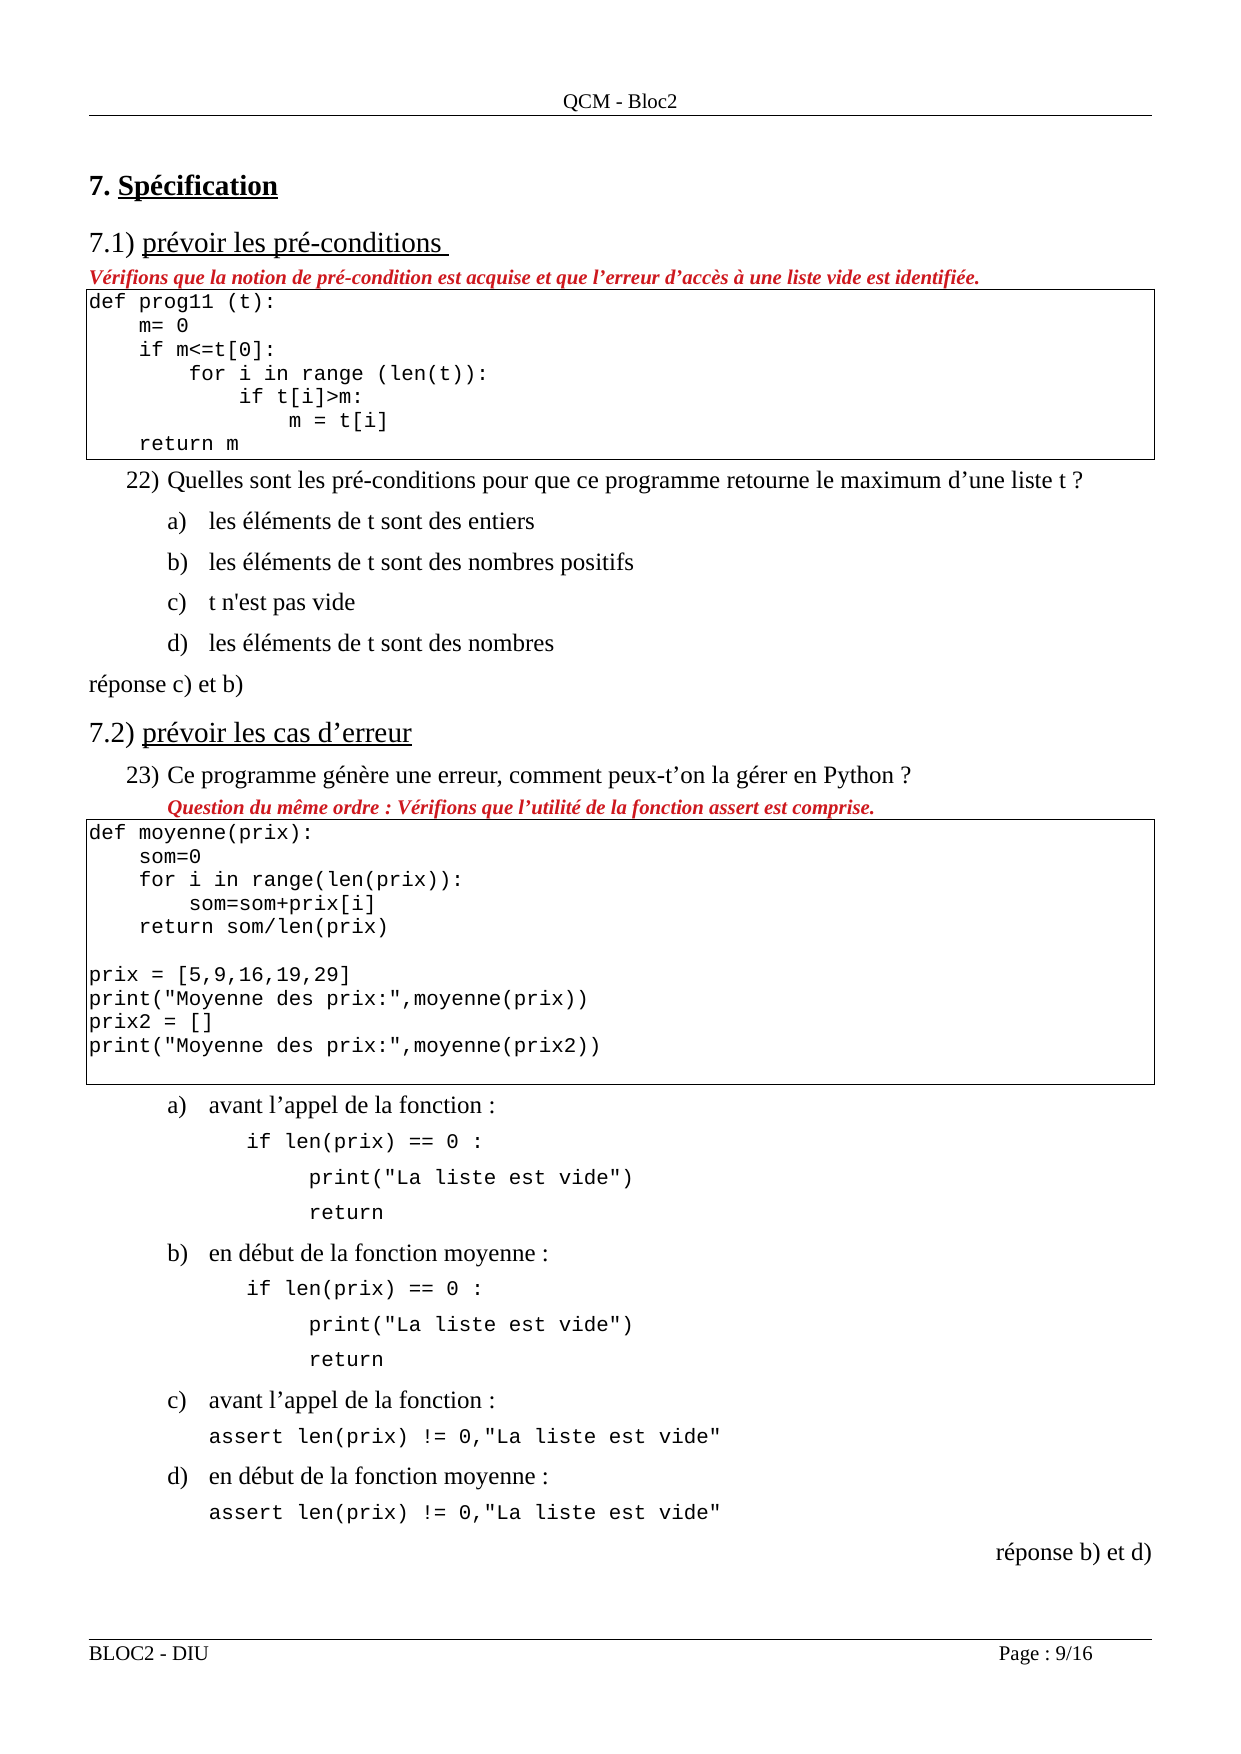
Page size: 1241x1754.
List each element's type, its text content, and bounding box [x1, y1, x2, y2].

subtitle Spécification [88, 168, 1152, 202]
list réponse b) et d) [88, 1537, 1152, 1566]
list assert len(prix) != 0,"La liste est vide" [167, 1426, 1152, 1449]
list en début de la fonction moyenne : [167, 1238, 1152, 1267]
text print("Moyenne des prix:",moyenne(prix2)) [88, 1035, 1152, 1058]
list Vérifions que la notion de pré-condition est acquise et que l’erreur d’accès à une liste vide est identifiée. [88, 265, 1152, 289]
text return m [87, 431, 1154, 459]
text prix = [5,9,16,19,29] [88, 964, 1152, 987]
list return [167, 1349, 1152, 1373]
text if t[i]>m: [88, 386, 1152, 410]
list les éléments de t sont des nombres positifs [167, 547, 1152, 576]
text prix2 = [] [88, 1011, 1152, 1035]
text m = t[i] [88, 410, 1152, 431]
list print("La liste est vide") [167, 1167, 1152, 1190]
subtitle prévoir les cas d’erreur [88, 715, 1152, 749]
list en début de la fonction moyenne : [167, 1461, 1152, 1490]
list if len(prix) == 0 : [167, 1131, 1152, 1155]
text for i in range(len(prix)): [88, 869, 1152, 893]
list assert len(prix) != 0,"La liste est vide" [167, 1502, 1152, 1525]
text print("Moyenne des prix:",moyenne(prix)) [88, 987, 1152, 1011]
list avant l’appel de la fonction : [167, 1385, 1152, 1414]
text som=0 [88, 846, 1152, 869]
text for i in range (len(t)): [88, 362, 1152, 386]
text if m<=t[0]: [88, 339, 1152, 362]
list Quelles sont les pré-conditions pour que ce programme retourne le maximum d’une liste t ? [126, 466, 1152, 494]
text m= 0 [88, 315, 1152, 339]
subtitle prévoir les pré-conditions [88, 225, 1152, 259]
list les éléments de t sont des entiers [167, 506, 1152, 535]
text def moyenne(prix): [87, 820, 1154, 846]
list avant l’appel de la fonction : [167, 1091, 1152, 1119]
list Question du même ordre : Vérifions que l’utilité de la fonction assert est comprise. [126, 795, 1152, 819]
list t n'est pas vide [167, 587, 1152, 616]
list Ce programme génère une erreur, comment peux-t’on la gérer en Python ? [126, 761, 1152, 789]
list print("La liste est vide") [167, 1314, 1152, 1338]
text def prog11 (t): [87, 290, 1154, 315]
text som=som+prix[i] [88, 893, 1152, 917]
text return som/len(prix) [88, 917, 1152, 940]
list réponse c) et b) [88, 669, 1152, 697]
list if len(prix) == 0 : [167, 1278, 1152, 1302]
list return [167, 1202, 1152, 1226]
list les éléments de t sont des nombres [167, 628, 1152, 657]
